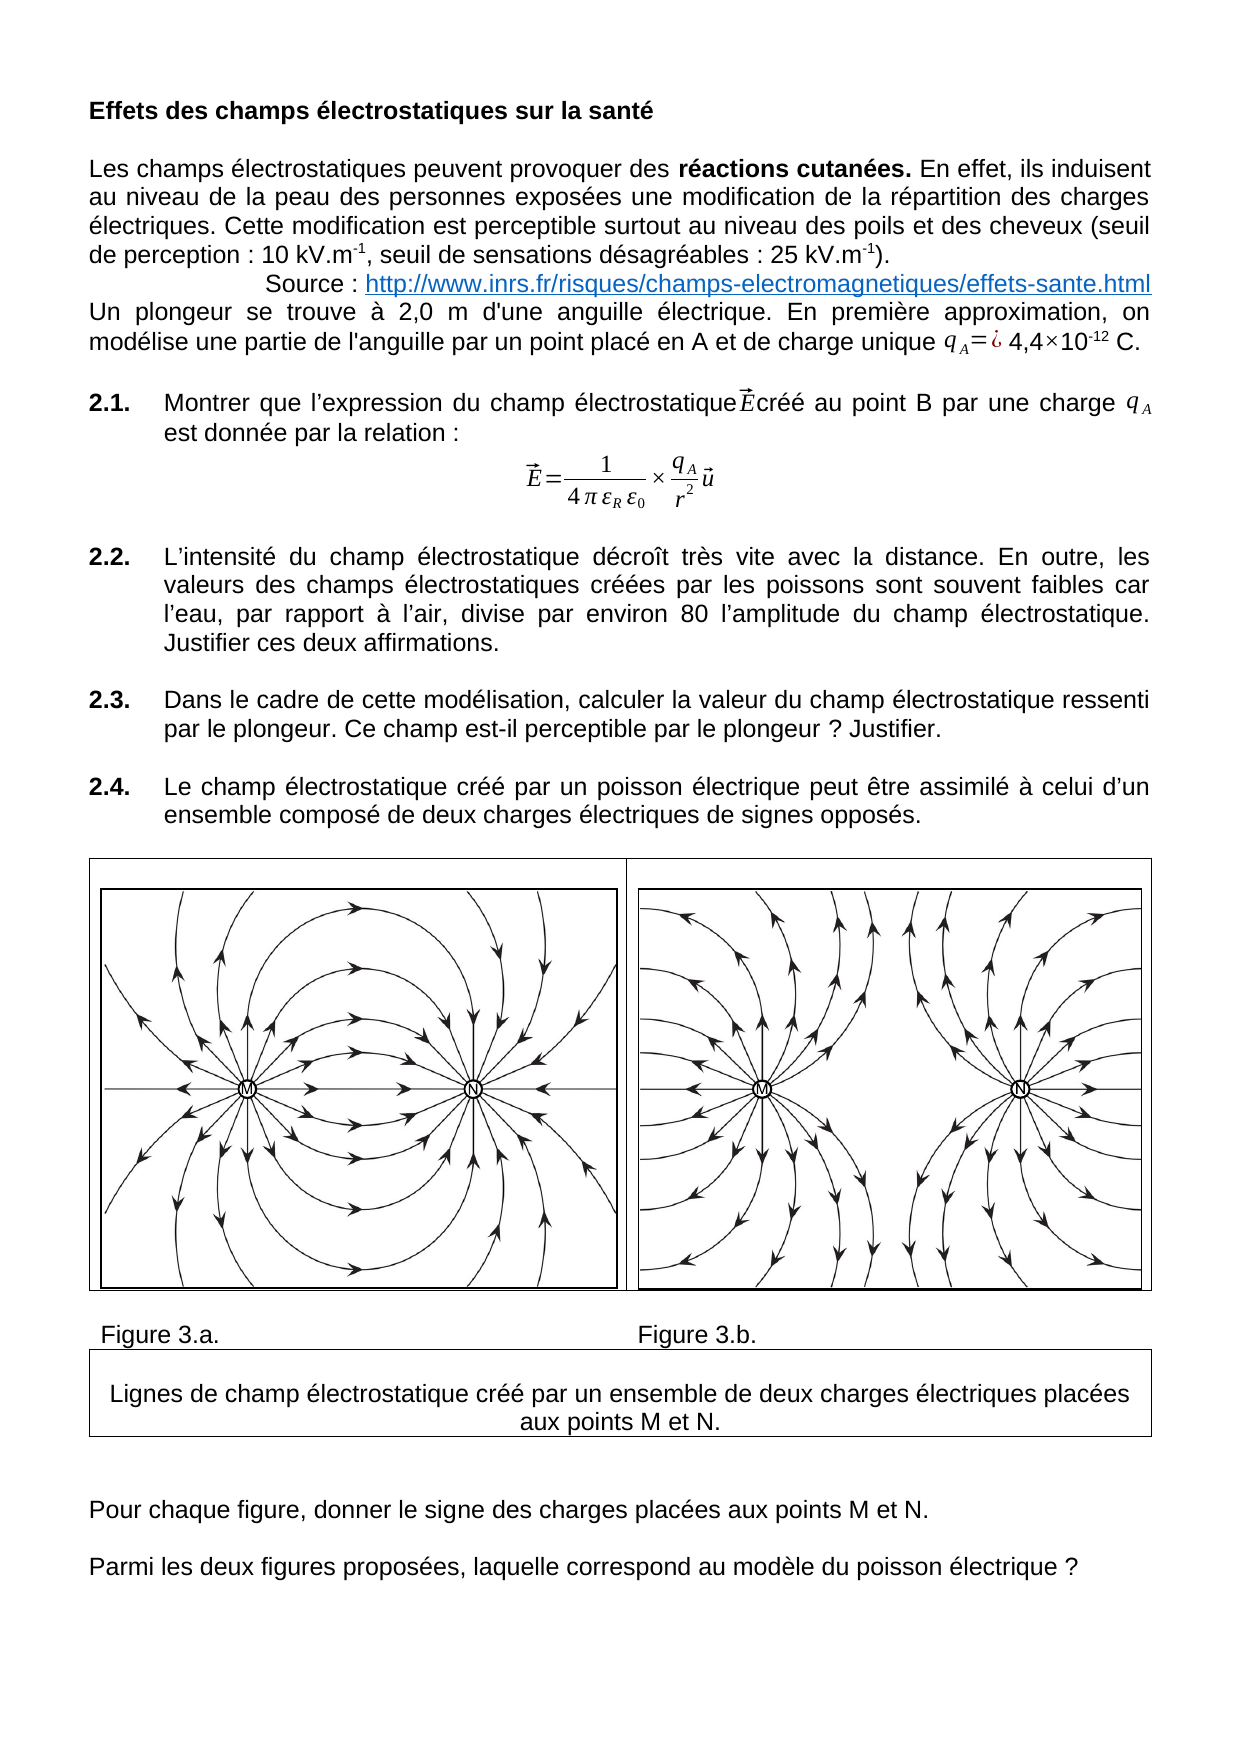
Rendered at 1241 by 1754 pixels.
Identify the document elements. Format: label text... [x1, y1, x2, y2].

text Un plongeur se trouve à 2,0 m d'une anguille électrique. En première approximation, on modélise une partie de l'anguille par un point placé en A et de charge unique 4,410-12 C. [89, 297, 1152, 357]
text Les champs électrostatiques peuvent provoquer des réactions cutanées. En effet, ils induisent au niveau de la peau des personnes exposées une modification de la répartition des charges électriques. Cette modification est perceptible surtout au niveau des poils et des cheveux (seuil de perception : 10 kV.m-1, seuil de sensations désagréables : 25 kV.m-1). [89, 154, 1152, 269]
table_header [627, 859, 1151, 1289]
subtitle Parmi les deux figures proposées, laquelle correspond au modèle du poisson électrique ? [89, 1552, 1152, 1581]
table_header [90, 859, 626, 1289]
text Effets des champs électrostatiques sur la santé [89, 96, 1152, 125]
subtitle Le champ électrostatique créé par un poisson électrique peut être assimilé à celui d’un ensemble composé de deux charges électriques de signes opposés. [89, 771, 1152, 829]
table_cell Lignes de champ électrostatique créé par un ensemble de deux charges électriques placées aux points M et N. [90, 1350, 1151, 1436]
table_cell Figure 3.a. [89, 1291, 626, 1348]
table_cell Figure 3.b. [626, 1291, 1151, 1348]
subtitle Pour chaque figure, donner le signe des charges placées aux points M et N. [89, 1495, 1152, 1523]
subtitle Montrer que l’expression du champ électrostatiquecréé au point B par une charge est donnée par la relation : [89, 386, 1152, 446]
subtitle L’intensité du champ électrostatique décroît très vite avec la distance. En outre, les valeurs des champs électrostatiques créées par les poissons sont souvent faibles car l’eau, par rapport à l’air, divise par environ 80 l’amplitude du champ électrostatique. Justifier ces deux affirmations. [89, 541, 1152, 656]
text Source : http://www.inrs.fr/risques/champs-electromagnetiques/effets-sante.html [89, 269, 1152, 297]
subtitle Dans le cadre de cette modélisation, calculer la valeur du champ électrostatique ressenti par le plongeur. Ce champ est-il perceptible par le plongeur ? Justifier. [89, 685, 1152, 743]
